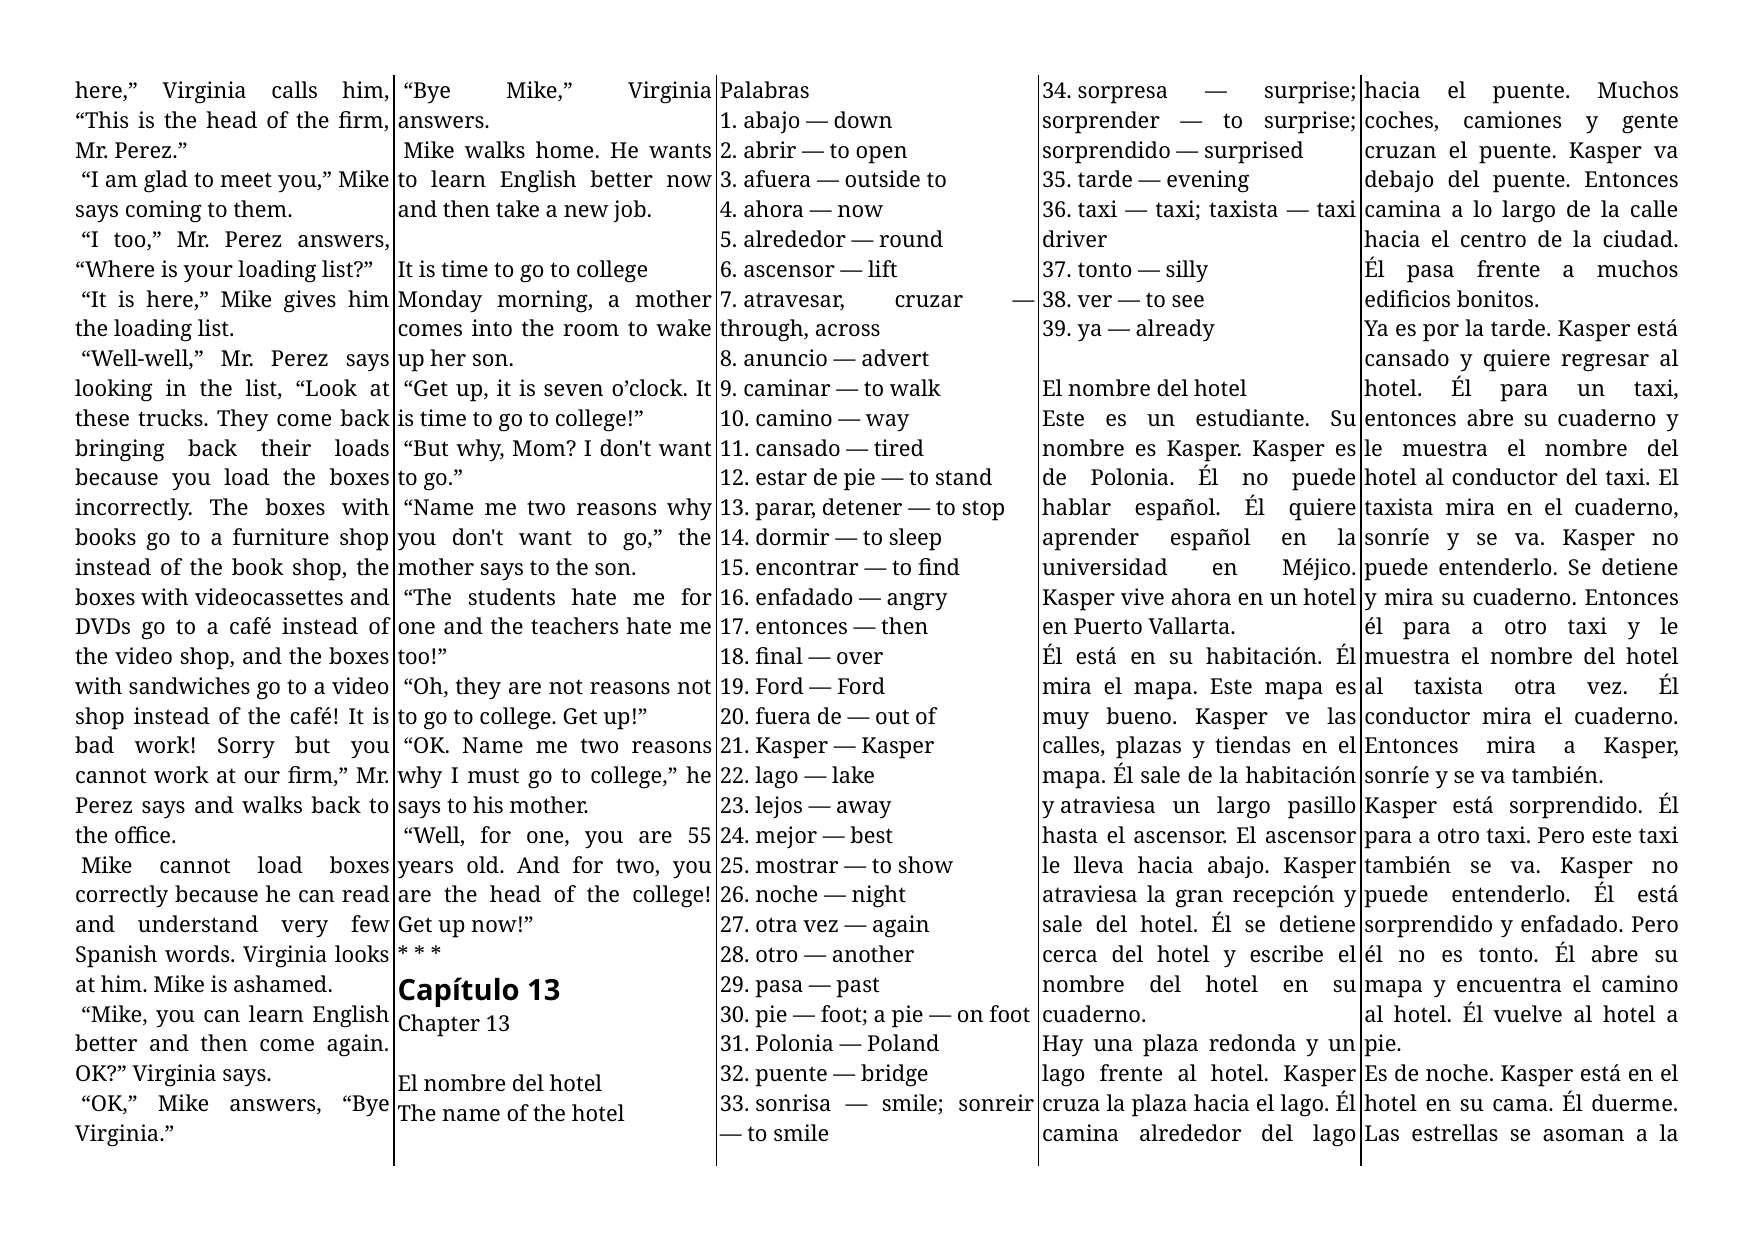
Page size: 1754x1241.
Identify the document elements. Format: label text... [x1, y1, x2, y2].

text Kasper está sorprendido. Él para a otro taxi. Pero este taxi también se va. Kasper no puede entenderlo. Él está sorprendido y enfadado. Pero él no es tonto. Él abre su mapa y encuentra el camino al hotel. Él vuelve al hotel a pie. [1364, 790, 1679, 1058]
text 2. abrir — to open [719, 134, 1034, 164]
text 17. entonces — then [719, 611, 1034, 641]
text “Mike, you can learn English better and then come again. OK?” Virginia says. [75, 998, 390, 1088]
text “Get up, it is seven o’clock. It is time to go to college!” [397, 373, 712, 432]
text 20. fuera de — out of [719, 701, 1034, 730]
text Ya es por la tarde. Kasper está cansado y quiere regresar al hotel. Él para un taxi, entonces abre su cuaderno y le muestra el nombre del hotel al conductor del taxi. El taxista mira en el cuaderno, sonríe y se va. Kasper no puede entenderlo. Se detiene y mira su cuaderno. Entonces él para a otro taxi y le muestra el nombre del hotel al taxista otra vez. Él conductor mira el cuaderno. Entonces mira a Kasper, sonríe y se va también. [1364, 313, 1679, 790]
text 26. noche — night [719, 879, 1034, 909]
text 30. pie — foot; a pie — on foot [719, 998, 1034, 1028]
text “I too,” Mr. Perez answers, “Where is your loading list?” [75, 224, 390, 283]
text The name of the hotel [397, 1098, 712, 1128]
text “Well-well,” Mr. Perez says looking in the list, “Look at these trucks. They come back bringing back their loads because you load the boxes incorrectly. The boxes with books go to a furniture shop instead of the book shop, the boxes with videocassettes and DVDs go to a café instead of the video shop, and the boxes with sandwiches go to a video shop instead of the café! It is bad work! Sorry but you cannot work at our firm,” Mr. Perez says and walks back to the office. [75, 343, 390, 849]
text 16. enfadado — angry [719, 581, 1034, 611]
text Palabras [719, 75, 1034, 105]
text 32. puente — bridge [719, 1058, 1034, 1088]
text * * * [397, 939, 712, 969]
text “Name me two reasons why you don't want to go,” the mother says to the son. [397, 492, 712, 581]
text It is time to go to college [397, 254, 712, 283]
text 37. tonto — silly [1042, 254, 1357, 283]
text “Bye Mike,” Virginia answers. [397, 75, 712, 134]
text 8. anuncio — advert [719, 343, 1034, 373]
text “Well, for one, you are 55 years old. And for two, you are the head of the college! Get up now!” [397, 820, 712, 939]
text 31. Polonia — Poland [719, 1028, 1034, 1058]
text Él está en su habitación. Él mira el mapa. Este mapa es muy bueno. Kasper ve las calles, plazas y tiendas en el mapa. Él sale de la habitación y atraviesa un largo pasillo hasta el ascensor. El ascensor le lleva hacia abajo. Kasper atraviesa la gran recepción y sale del hotel. Él se detiene cerca del hotel y escribe el nombre del hotel en su cuaderno. [1042, 641, 1357, 1028]
text 11. cansado — tired [719, 432, 1034, 462]
text 12. estar de pie — to stand [719, 462, 1034, 492]
text 27. otra vez — again [719, 909, 1034, 939]
text Monday morning, a mother comes into the room to wake up her son. [397, 283, 712, 373]
text 10. camino — way [719, 403, 1034, 432]
text Hay una plaza redonda y un lago frente al hotel. Kasper cruza la plaza hacia el lago. Él camina alrededor del lago [1042, 1028, 1357, 1147]
text 19. Ford — Ford [719, 671, 1034, 701]
text Mike walks home. He wants to learn English better now and then take a new job. [397, 134, 712, 224]
text 35. tarde — evening [1042, 164, 1357, 194]
text 25. mostrar — to show [719, 849, 1034, 879]
text Mike cannot load boxes correctly because he can read and understand very few Spanish words. Virginia looks at him. Mike is ashamed. [75, 849, 390, 998]
text El nombre del hotel [397, 1068, 712, 1098]
text “But why, Mom? I don't want to go.” [397, 432, 712, 492]
text 7. atravesar, cruzar — through, across [719, 283, 1034, 343]
text hacia el puente. Muchos coches, camiones y gente cruzan el puente. Kasper va debajo del puente. Entonces camina a lo largo de la calle hacia el centro de la ciudad. Él pasa frente a muchos edificios bonitos. [1364, 75, 1679, 313]
text 23. lejos — away [719, 790, 1034, 820]
text 22. lago — lake [719, 760, 1034, 790]
text “OK,” Mike answers, “Bye Virginia.” [75, 1088, 390, 1147]
text 9. caminar — to walk [719, 373, 1034, 403]
text “Oh, they are not reasons not to go to college. Get up!” [397, 671, 712, 730]
text 21. Kasper — Kasper [719, 730, 1034, 760]
text 28. otro — another [719, 939, 1034, 969]
text “The students hate me for one and the teachers hate me too!” [397, 581, 712, 671]
text 24. mejor — best [719, 820, 1034, 849]
text Es de noche. Kasper está en el hotel en su cama. Él duerme. Las estrellas se asoman a la [1364, 1058, 1679, 1147]
text 14. dormir — to sleep [719, 522, 1034, 552]
text 33. sonrisa — smile; sonreir — to smile [719, 1088, 1034, 1147]
text 1. abajo — down [719, 105, 1034, 134]
text 13. parar, detener — to stop [719, 492, 1034, 522]
text 29. pasa — past [719, 969, 1034, 998]
text 39. ya — already [1042, 313, 1357, 343]
subtitle Capítulo 13 [397, 969, 712, 1008]
text “OK. Name me two reasons why I must go to college,” he says to his mother. [397, 730, 712, 820]
text 38. ver — to see [1042, 283, 1357, 313]
text here,” Virginia calls him, “This is the head of the firm, Mr. Perez.” [75, 75, 390, 164]
text 5. alrededor — round [719, 224, 1034, 254]
text 15. encontrar — to find [719, 552, 1034, 581]
text 34. sorpresa — surprise; sorprender — to surprise; sorprendido — surprised [1042, 75, 1357, 164]
text Chapter 13 [397, 1008, 712, 1038]
text El nombre del hotel [1042, 373, 1357, 403]
text 3. afuera — outside to [719, 164, 1034, 194]
text 36. taxi — taxi; taxista — taxi driver [1042, 194, 1357, 254]
text “It is here,” Mike gives him the loading list. [75, 283, 390, 343]
text Este es un estudiante. Su nombre es Kasper. Kasper es de Polonia. Él no puede hablar español. Él quiere aprender español en la universidad en Méjico. Kasper vive ahora en un hotel en Puerto Vallarta. [1042, 403, 1357, 641]
text “I am glad to meet you,” Mike says coming to them. [75, 164, 390, 224]
text 18. final — over [719, 641, 1034, 671]
text 4. ahora — now [719, 194, 1034, 224]
text 6. ascensor — lift [719, 254, 1034, 283]
